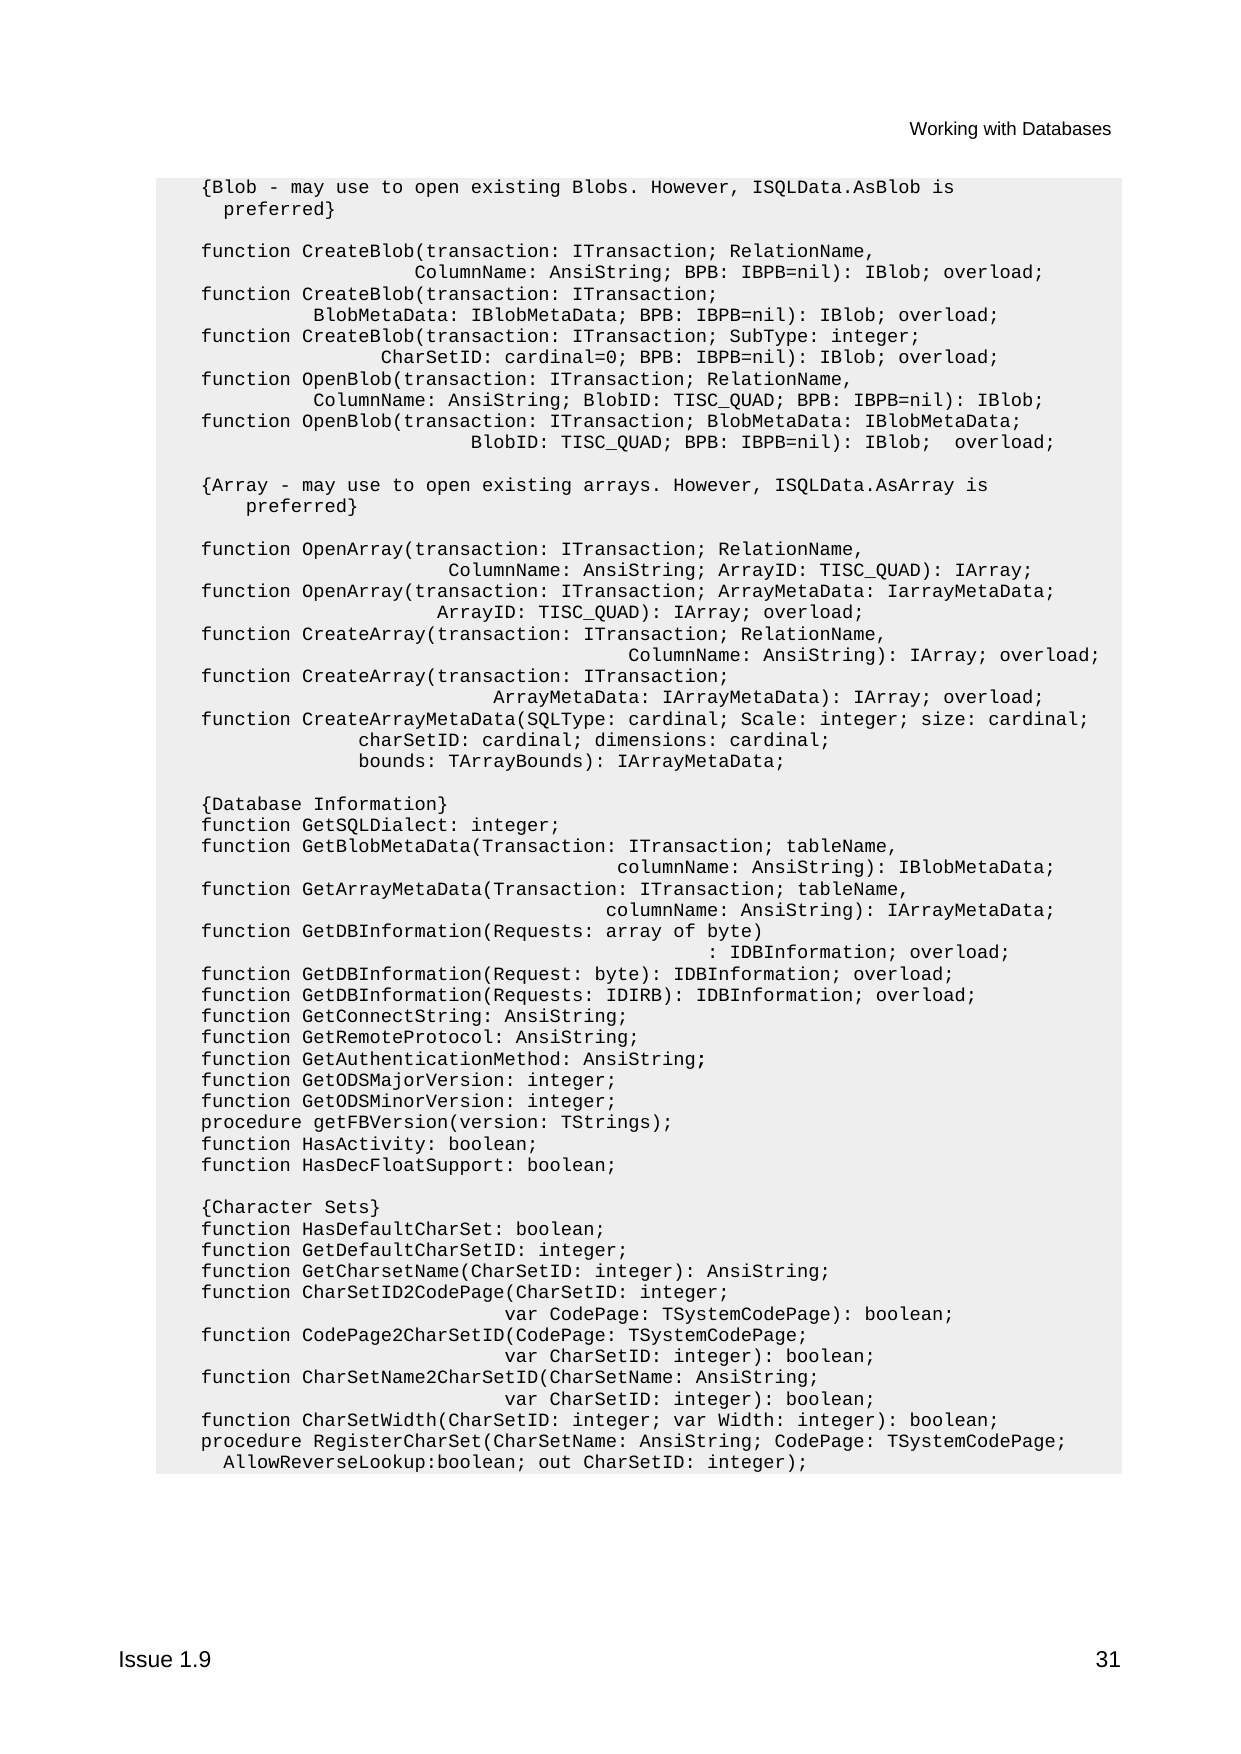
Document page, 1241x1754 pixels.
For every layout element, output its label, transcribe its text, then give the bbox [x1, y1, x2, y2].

text function GetDefaultCharSetID: integer; [156, 1241, 1122, 1262]
text var CodePage: TSystemCodePage): boolean; [156, 1304, 1122, 1326]
text columnName: AnsiString): IArrayMetaData; [156, 901, 1122, 922]
text function CreateArray(transaction: ITransaction; [156, 667, 1122, 688]
text BlobMetaData: IBlobMetaData; BPB: IBPB=nil): IBlob; overload; [156, 306, 1122, 327]
text function OpenArray(transaction: ITransaction; ArrayMetaData: IarrayMetaData; [156, 582, 1122, 603]
text ColumnName: AnsiString): IArray; overload; [156, 646, 1122, 667]
text function GetODSMinorVersion: integer; [156, 1092, 1122, 1113]
text ArrayID: TISC_QUAD): IArray; overload; [156, 603, 1122, 624]
text function OpenBlob(transaction: ITransaction; RelationName, [156, 369, 1122, 391]
text procedure RegisterCharSet(CharSetName: AnsiString; CodePage: TSystemCodePage; [156, 1432, 1122, 1453]
text function OpenArray(transaction: ITransaction; RelationName, [156, 539, 1122, 561]
text function GetDBInformation(Request: byte): IDBInformation; overload; [156, 964, 1122, 986]
text function CharSetID2CodePage(CharSetID: integer; [156, 1283, 1122, 1304]
text function CodePage2CharSetID(CodePage: TSystemCodePage; [156, 1326, 1122, 1347]
text {Blob - may use to open existing Blobs. However, ISQLData.AsBlob is [156, 178, 1122, 199]
text function CreateArray(transaction: ITransaction; RelationName, [156, 624, 1122, 646]
text procedure getFBVersion(version: TStrings); [156, 1113, 1122, 1134]
text function CreateBlob(transaction: ITransaction; RelationName, [156, 242, 1122, 263]
text ColumnName: AnsiString; ArrayID: TISC_QUAD): IArray; [156, 561, 1122, 582]
text columnName: AnsiString): IBlobMetaData; [156, 858, 1122, 879]
text function GetConnectString: AnsiString; [156, 1007, 1122, 1028]
text function CreateArrayMetaData(SQLType: cardinal; Scale: integer; size: cardinal; [156, 709, 1122, 731]
text function GetArrayMetaData(Transaction: ITransaction; tableName, [156, 879, 1122, 901]
text bounds: TArrayBounds): IArrayMetaData; [156, 752, 1122, 773]
text ColumnName: AnsiString; BlobID: TISC_QUAD; BPB: IBPB=nil): IBlob; [156, 391, 1122, 412]
text function GetODSMajorVersion: integer; [156, 1071, 1122, 1092]
text CharSetID: cardinal=0; BPB: IBPB=nil): IBlob; overload; [156, 348, 1122, 369]
text ColumnName: AnsiString; BPB: IBPB=nil): IBlob; overload; [156, 263, 1122, 284]
text function HasActivity: boolean; [156, 1134, 1122, 1156]
text {Array - may use to open existing arrays. However, ISQLData.AsArray is [156, 476, 1122, 497]
text function CreateBlob(transaction: ITransaction; SubType: integer; [156, 327, 1122, 348]
text function GetAuthenticationMethod: AnsiString; [156, 1049, 1122, 1071]
text function GetDBInformation(Requests: array of byte) [156, 922, 1122, 943]
text function OpenBlob(transaction: ITransaction; BlobMetaData: IBlobMetaData; [156, 412, 1122, 433]
text AllowReverseLookup:boolean; out CharSetID: integer); [156, 1453, 1122, 1474]
text BlobID: TISC_QUAD; BPB: IBPB=nil): IBlob; overload; [156, 433, 1122, 454]
text function CharSetName2CharSetID(CharSetName: AnsiString; [156, 1368, 1122, 1389]
text var CharSetID: integer): boolean; [156, 1347, 1122, 1368]
text function CreateBlob(transaction: ITransaction; [156, 284, 1122, 306]
text function GetDBInformation(Requests: IDIRB): IDBInformation; overload; [156, 986, 1122, 1007]
text charSetID: cardinal; dimensions: cardinal; [156, 731, 1122, 752]
text ArrayMetaData: IArrayMetaData): IArray; overload; [156, 688, 1122, 709]
text : IDBInformation; overload; [156, 943, 1122, 964]
text function CharSetWidth(CharSetID: integer; var Width: integer): boolean; [156, 1411, 1122, 1432]
text preferred} [156, 199, 1122, 221]
text function HasDecFloatSupport: boolean; [156, 1156, 1122, 1177]
text preferred} [156, 497, 1122, 518]
text function GetSQLDialect: integer; [156, 816, 1122, 837]
text function GetBlobMetaData(Transaction: ITransaction; tableName, [156, 837, 1122, 858]
text function GetRemoteProtocol: AnsiString; [156, 1028, 1122, 1049]
text var CharSetID: integer): boolean; [156, 1389, 1122, 1411]
text {Database Information} [156, 794, 1122, 816]
text {Character Sets} [156, 1198, 1122, 1219]
text function HasDefaultCharSet: boolean; [156, 1219, 1122, 1241]
text function GetCharsetName(CharSetID: integer): AnsiString; [156, 1262, 1122, 1283]
